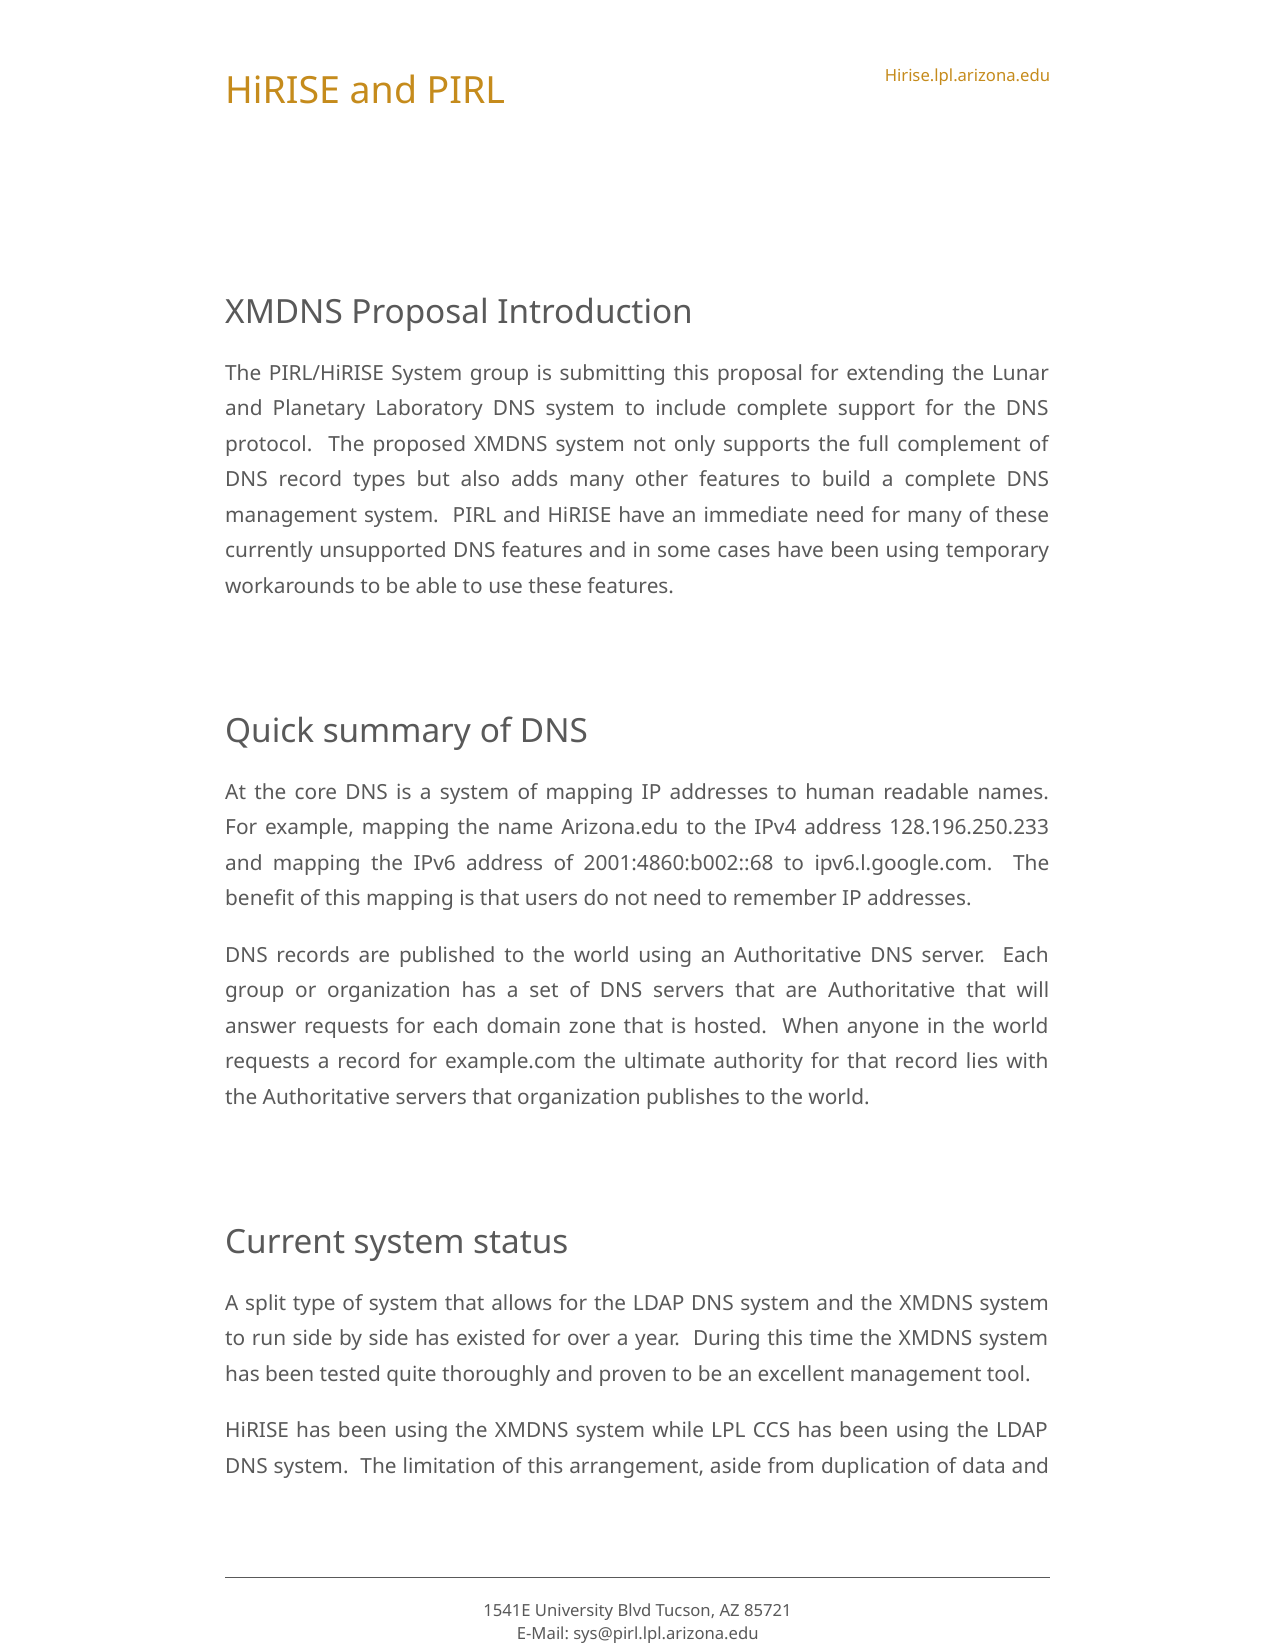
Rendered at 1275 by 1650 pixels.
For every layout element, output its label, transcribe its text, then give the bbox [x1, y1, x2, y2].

text At the core DNS is a system of mapping IP addresses to human readable names. For example, mapping the name Arizona.edu to the IPv4 address 128.196.250.233 and mapping the IPv6 address of 2001:4860:b002::68 to ipv6.l.google.com. The benefit of this mapping is that users do not need to remember IP addresses. [225, 777, 1050, 912]
text DNS records are published to the world using an Authoritative DNS server. Each group or organization has a set of DNS servers that are Authoritative that will answer requests for each domain zone that is hosted. When anyone in the world requests a record for example.com the ultimate authority for that record lies with the Authoritative servers that organization publishes to the world. [225, 940, 1050, 1110]
text The PIRL/HiRISE System group is submitting this proposal for extending the Lunar and Planetary Laboratory DNS system to include complete support for the DNS protocol. The proposed XMDNS system not only supports the full complement of DNS record types but also adds many other features to build a complete DNS management system. PIRL and HiRISE have an immediate need for many of these currently unsupported DNS features and in some cases have been using temporary workarounds to be able to use these features. [225, 358, 1050, 599]
subtitle XMDNS Proposal Introduction [225, 287, 1050, 333]
text HiRISE has been using the XMDNS system while LPL CCS has been using the LDAP DNS system. The limitation of this arrangement, aside from duplication of data and [225, 1415, 1050, 1479]
subtitle Quick summary of DNS [225, 707, 1050, 752]
subtitle Current system status [225, 1217, 1050, 1263]
text A split type of system that allows for the LDAP DNS system and the XMDNS system to run side by side has existed for over a year. During this time the XMDNS system has been tested quite thoroughly and proven to be an excellent management tool. [225, 1288, 1050, 1387]
